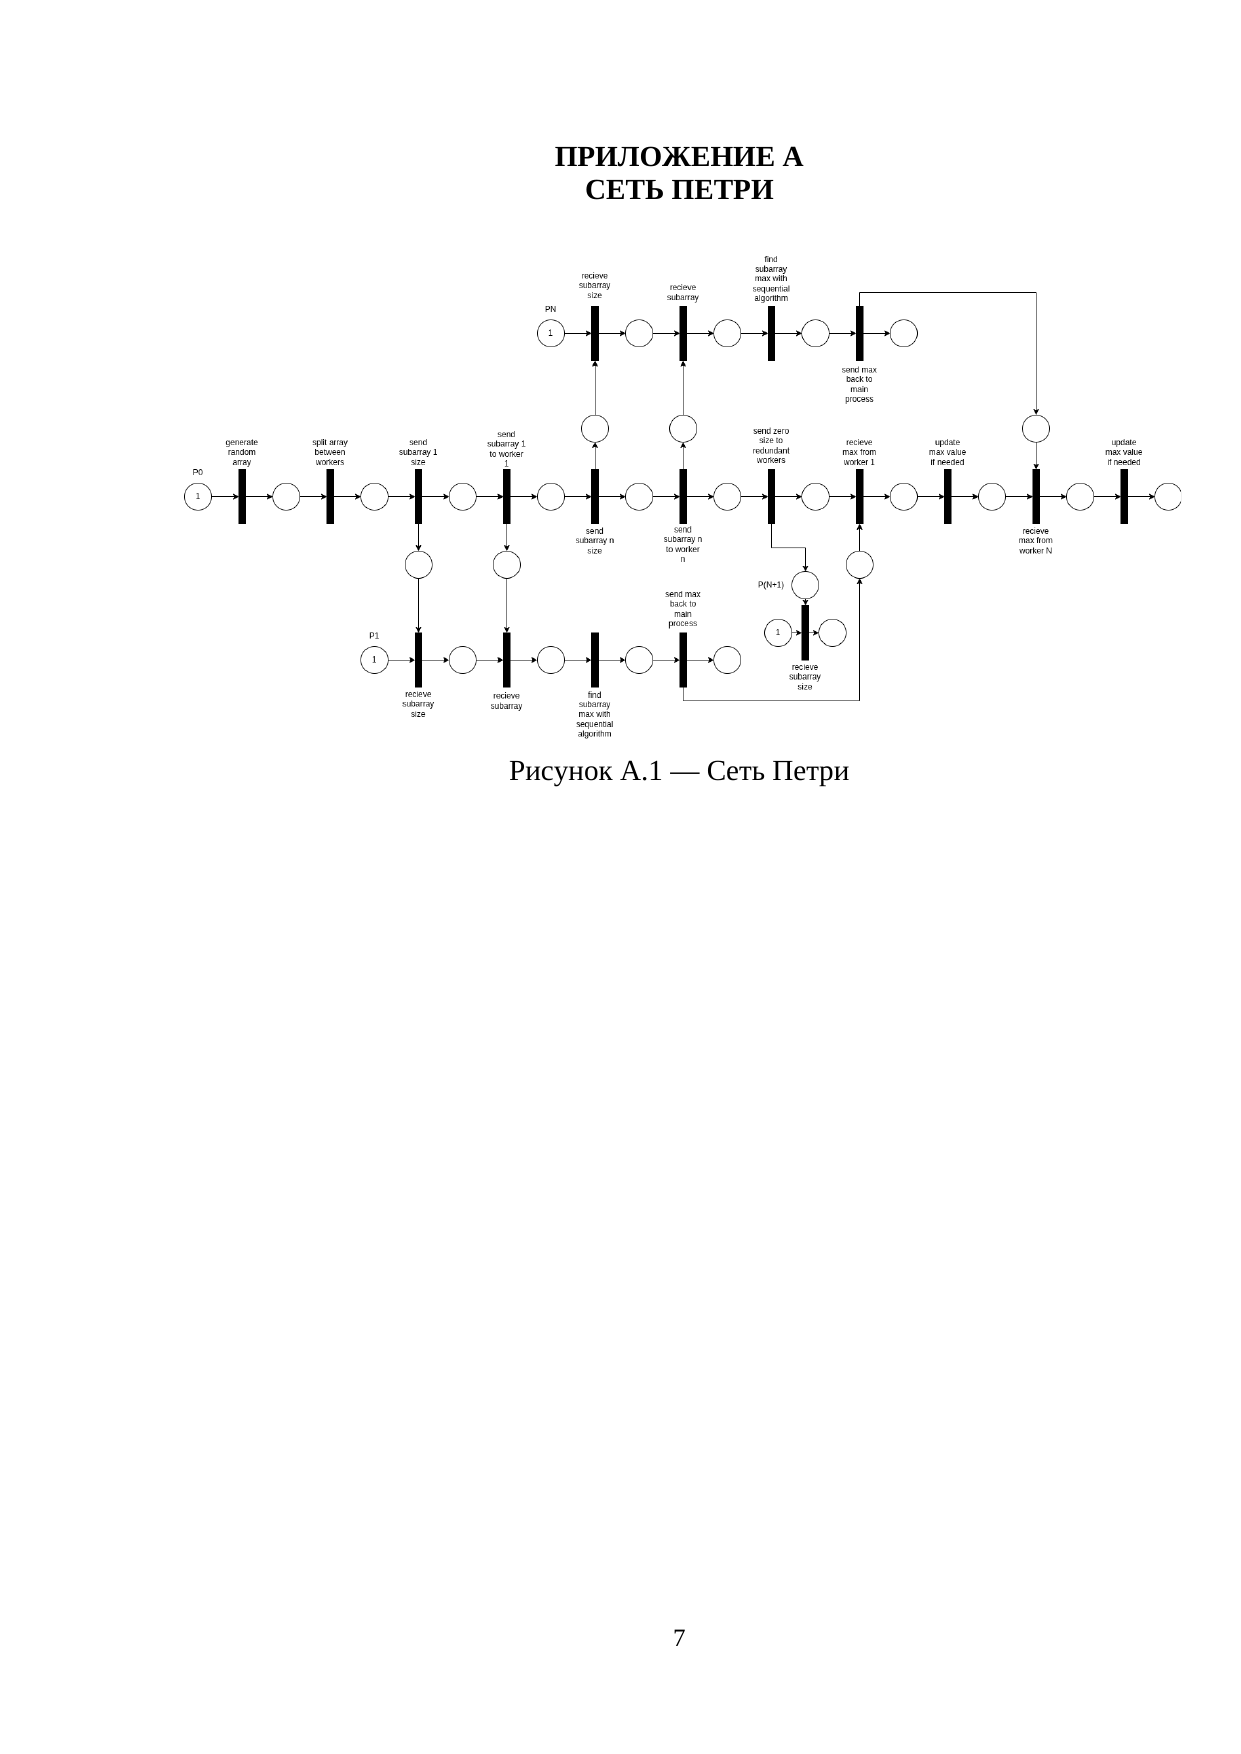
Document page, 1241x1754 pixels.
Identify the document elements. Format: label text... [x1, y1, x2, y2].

table_header [177, 741, 1181, 815]
subtitle ПРИЛОЖЕНИЕ A [177, 139, 1181, 172]
subtitle СЕТЬ ПЕТРИ [177, 172, 1181, 206]
table_header [177, 240, 1181, 252]
picture [177, 252, 1182, 741]
